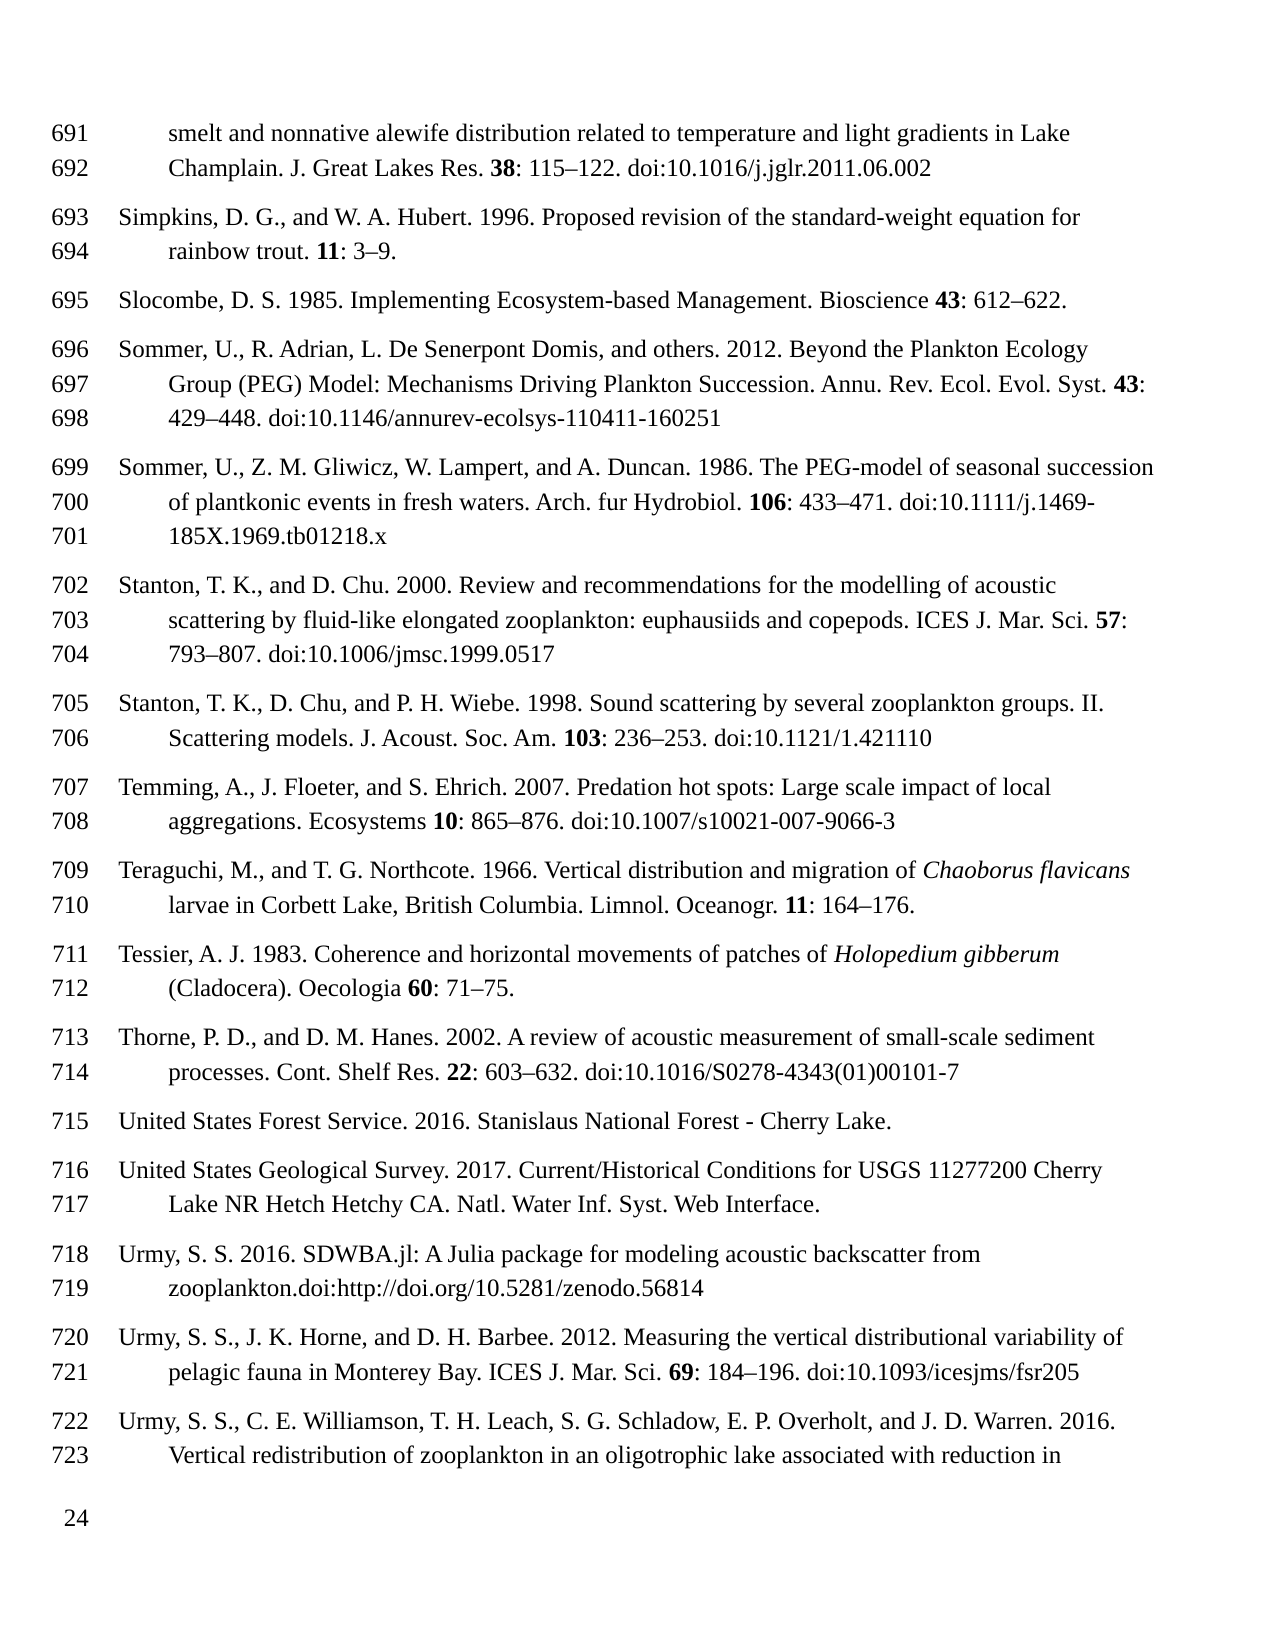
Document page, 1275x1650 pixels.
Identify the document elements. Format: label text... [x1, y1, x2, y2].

text Thorne, P. D., and D. M. Hanes. 2002. A review of acoustic measurement of small-scale sediment processes. Cont. Shelf Res. 22: 603–632. doi:10.1016/S0278-4343(01)00101-7 [118, 1022, 1157, 1086]
text United States Geological Survey. 2017. Current/Historical Conditions for USGS 11277200 Cherry Lake NR Hetch Hetchy CA. Natl. Water Inf. Syst. Web Interface. [118, 1155, 1157, 1218]
text Stanton, T. K., D. Chu, and P. H. Wiebe. 1998. Sound scattering by several zooplankton groups. II. Scattering models. J. Acoust. Soc. Am. 103: 236–253. doi:10.1121/1.421110 [118, 688, 1157, 752]
text Stanton, T. K., and D. Chu. 2000. Review and recommendations for the modelling of acoustic scattering by fluid-like elongated zooplankton: euphausiids and copepods. ICES J. Mar. Sci. 57: 793–807. doi:10.1006/jmsc.1999.0517 [118, 570, 1157, 668]
text Temming, A., J. Floeter, and S. Ehrich. 2007. Predation hot spots: Large scale impact of local aggregations. Ecosystems 10: 865–876. doi:10.1007/s10021-007-9066-3 [118, 772, 1157, 835]
text Slocombe, D. S. 1985. Implementing Ecosystem-based Management. Bioscience 43: 612–622. [118, 285, 1157, 314]
text Simpkins, D. G., and W. A. Hubert. 1996. Proposed revision of the standard-weight equation for rainbow trout. 11: 3–9. [118, 202, 1157, 265]
text Teraguchi, M., and T. G. Northcote. 1966. Vertical distribution and migration of Chaoborus flavicans larvae in Corbett Lake, British Columbia. Limnol. Oceanogr. 11: 164–176. [118, 855, 1157, 919]
text Sommer, U., R. Adrian, L. De Senerpont Domis, and others. 2012. Beyond the Plankton Ecology Group (PEG) Model: Mechanisms Driving Plankton Succession. Annu. Rev. Ecol. Evol. Syst. 43: 429–448. doi:10.1146/annurev-ecolsys-110411-160251 [118, 334, 1157, 432]
text Urmy, S. S. 2016. SDWBA.jl: A Julia package for modeling acoustic backscatter from zooplankton.doi:http://doi.org/10.5281/zenodo.56814 [118, 1239, 1157, 1302]
text smelt and nonnative alewife distribution related to temperature and light gradients in Lake Champlain. J. Great Lakes Res. 38: 115–122. doi:10.1016/j.jglr.2011.06.002 [118, 118, 1157, 181]
text Urmy, S. S., C. E. Williamson, T. H. Leach, S. G. Schladow, E. P. Overholt, and J. D. Warren. 2016. Vertical redistribution of zooplankton in an oligotrophic lake associated with reduction in [118, 1406, 1157, 1469]
text Sommer, U., Z. M. Gliwicz, W. Lampert, and A. Duncan. 1986. The PEG-model of seasonal succession of plantkonic events in fresh waters. Arch. fur Hydrobiol. 106: 433–471. doi:10.1111/j.1469-185X.1969.tb01218.x [118, 452, 1157, 550]
text United States Forest Service. 2016. Stanislaus National Forest - Cherry Lake. [118, 1106, 1157, 1135]
text Tessier, A. J. 1983. Coherence and horizontal movements of patches of Holopedium gibberum (Cladocera). Oecologia 60: 71–75. [118, 939, 1157, 1002]
text Urmy, S. S., J. K. Horne, and D. H. Barbee. 2012. Measuring the vertical distributional variability of pelagic fauna in Monterey Bay. ICES J. Mar. Sci. 69: 184–196. doi:10.1093/icesjms/fsr205 [118, 1322, 1157, 1385]
